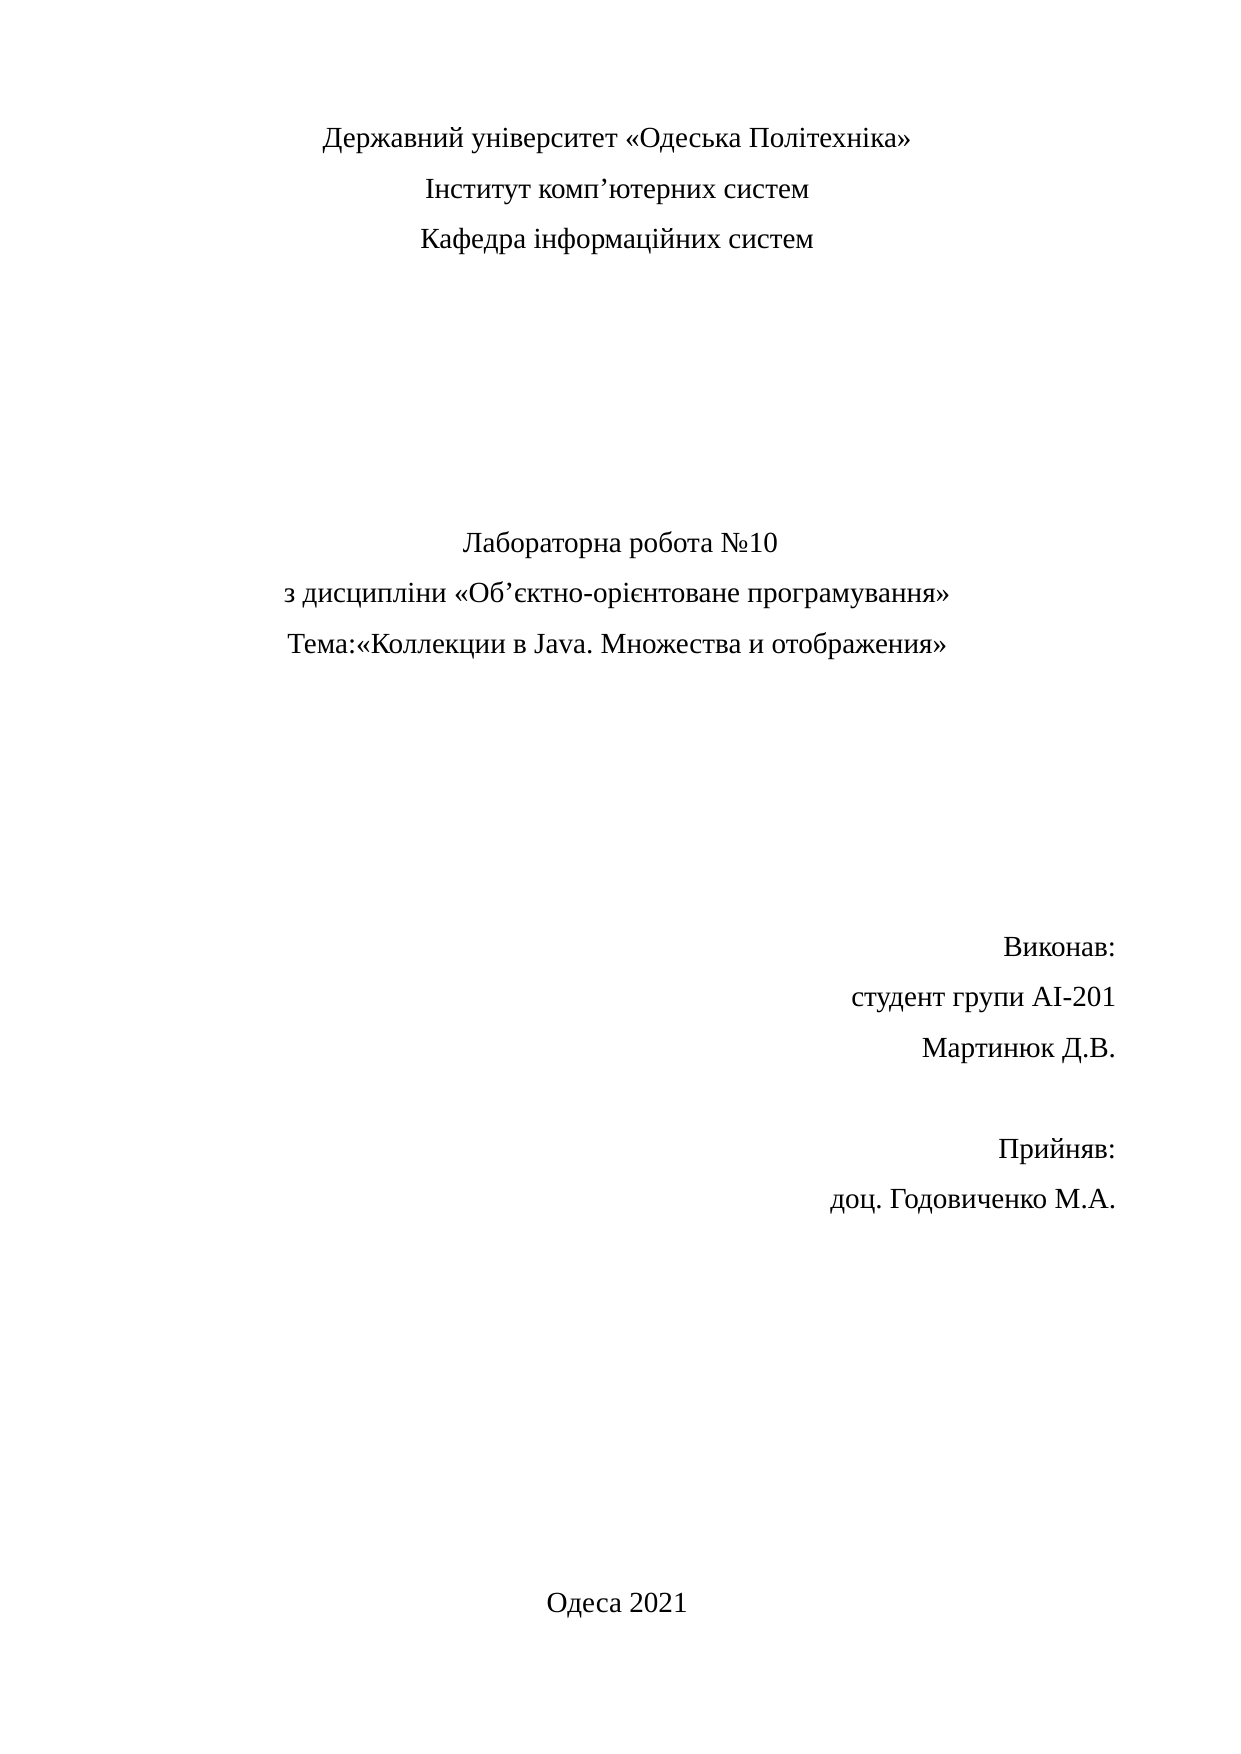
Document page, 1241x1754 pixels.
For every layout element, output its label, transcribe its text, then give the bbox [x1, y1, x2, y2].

text Кафедра інформаційних систем [118, 219, 1122, 255]
text Мартинюк Д.В. [118, 1027, 1122, 1063]
text з дисципліни «Об’єктно-орієнтоване програмування» [118, 573, 1122, 609]
text Тема:«Коллекции в Java. Множества и отображения» [118, 623, 1122, 659]
text студент групи АІ-201 [118, 977, 1122, 1013]
text Державний університет «Одеська Політехніка» [118, 118, 1122, 154]
text Інститут комп’ютерних систем [118, 169, 1122, 204]
text Виконав: [118, 926, 1122, 962]
text Лабораторна робота №10 [118, 522, 1122, 558]
text Прийняв: [118, 1128, 1122, 1164]
text доц. Годовиченко М.А. [118, 1179, 1122, 1215]
text Одеса 2021 [118, 1583, 1122, 1619]
